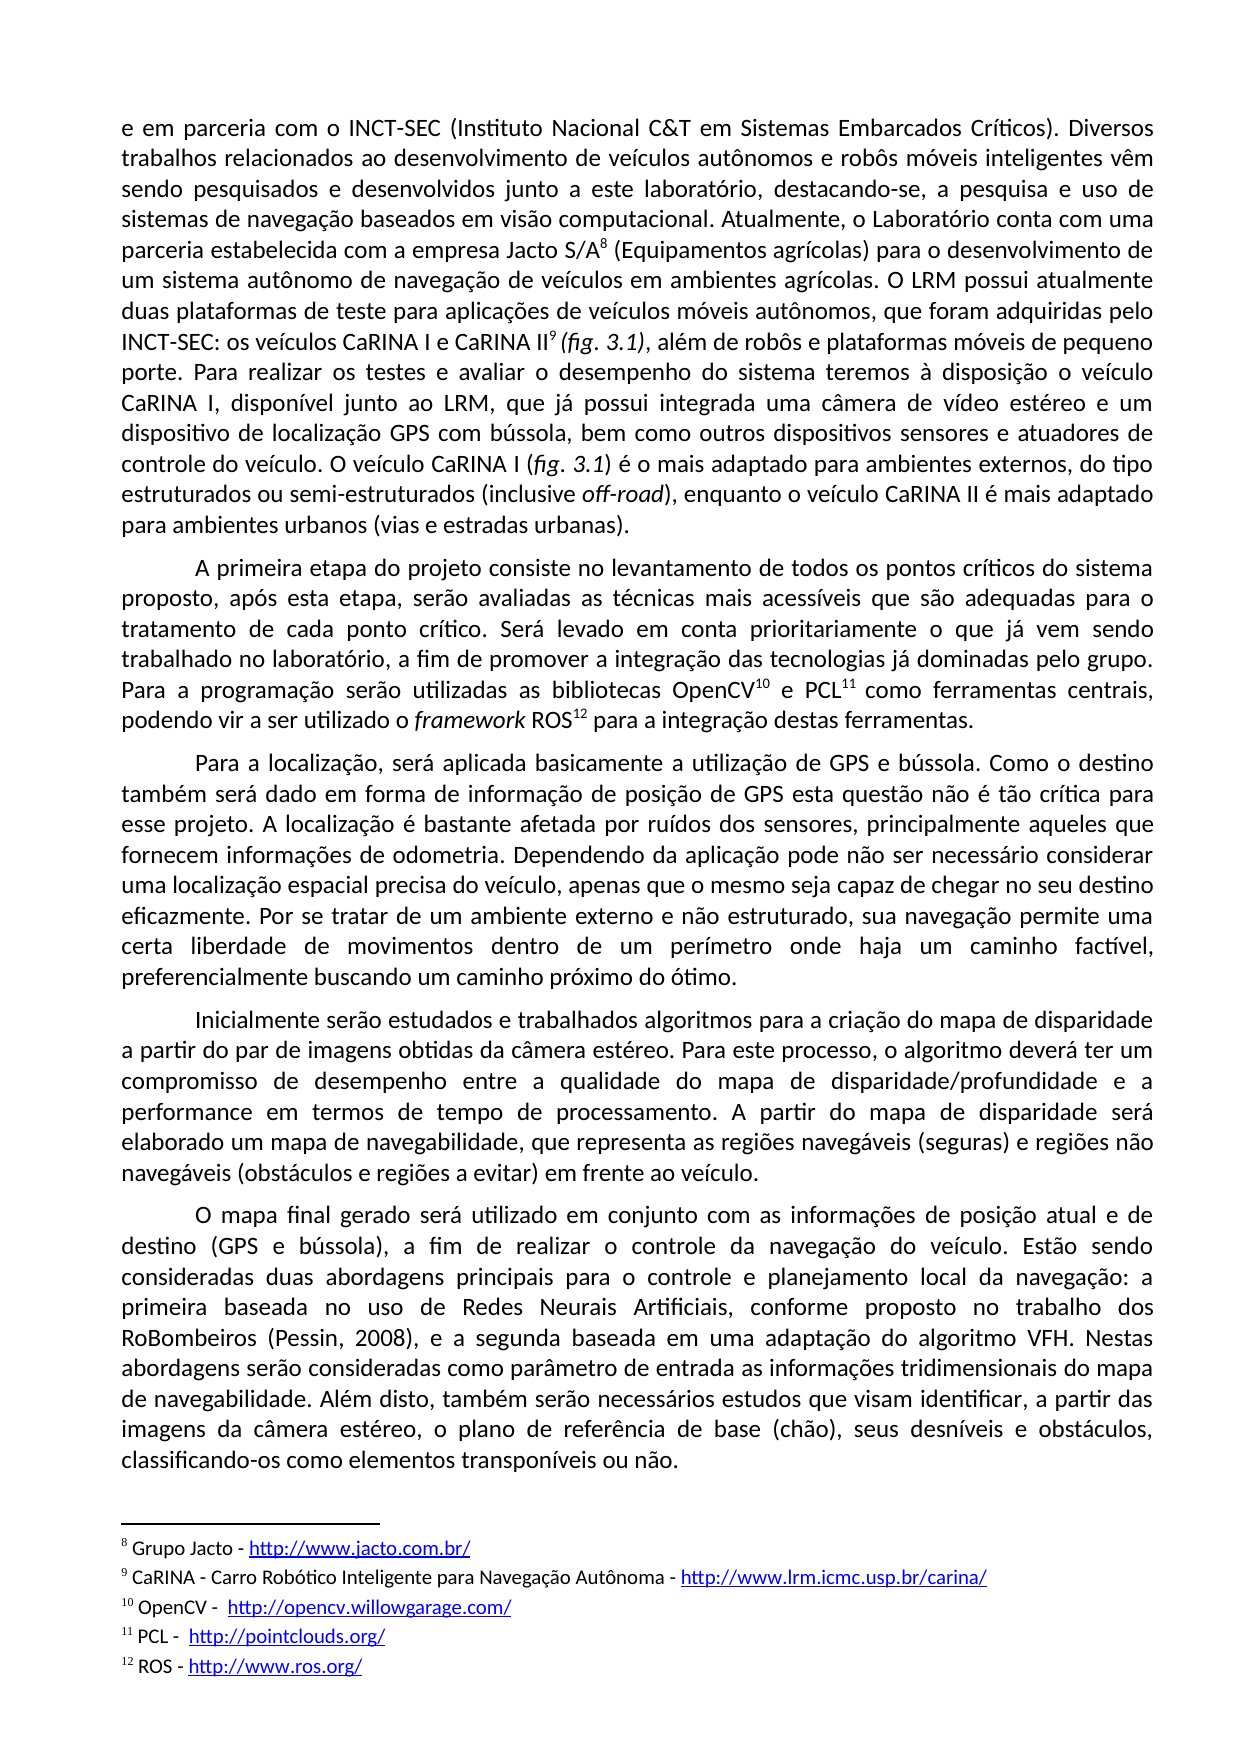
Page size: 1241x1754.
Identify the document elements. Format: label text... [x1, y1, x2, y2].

text O mapa final gerado será utilizado em conjunto com as informações de posição atual e de destino (GPS e bússola), a fim de realizar o controle da navegação do veículo. Estão sendo consideradas duas abordagens principais para o controle e planejamento local da navegação: a primeira baseada no uso de Redes Neurais Artificiais, conforme proposto no trabalho dos RoBombeiros (Pessin, 2008), e a segunda baseada em uma adaptação do algoritmo VFH. Nestas abordagens serão consideradas como parâmetro de entrada as informações tridimensionais do mapa de navegabilidade. Além disto, também serão necessários estudos que visam identificar, a partir das imagens da câmera estéreo, o plano de referência de base (chão), seus desníveis e obstáculos, classificando-os como elementos transponíveis ou não. [121, 1200, 1154, 1474]
text Para a localização, será aplicada basicamente a utilização de GPS e bússola. Como o destino também será dado em forma de informação de posição de GPS esta questão não é tão crítica para esse projeto. A localização é bastante afetada por ruídos dos sensores, principalmente aqueles que fornecem informações de odometria. Dependendo da aplicação pode não ser necessário considerar uma localização espacial precisa do veículo, apenas que o mesmo seja capaz de chegar no seu destino eficazmente. Por se tratar de um ambiente externo e não estruturado, sua navegação permite uma certa liberdade de movimentos dentro de um perímetro onde haja um caminho factível, preferencialmente buscando um caminho próximo do ótimo. [121, 747, 1154, 992]
text CaRINA - Carro Robótico Inteligente para Navegação Autônoma - http://www.lrm.icmc.usp.br/carina/ [121, 1564, 1154, 1590]
text e em parceria com o INCT-SEC (Instituto Nacional C&T em Sistemas Embarcados Críticos). Diversos trabalhos relacionados ao desenvolvimento de veículos autônomos e robôs móveis inteligentes vêm sendo pesquisados e desenvolvidos junto a este laboratório, destacando-se, a pesquisa e uso de sistemas de navegação baseados em visão computacional. Atualmente, o Laboratório conta com uma parceria estabelecida com a empresa Jacto S/A (Equipamentos agrícolas) para o desenvolvimento de um sistema autônomo de navegação de veículos em ambientes agrícolas. O LRM possui atualmente duas plataformas de teste para aplicações de veículos móveis autônomos, que foram adquiridas pelo INCT-SEC: os veículos CaRINA I e CaRINA II (fig. 3.1), além de robôs e plataformas móveis de pequeno porte. Para realizar os testes e avaliar o desempenho do sistema teremos à disposição o veículo CaRINA I, disponível junto ao LRM, que já possui integrada uma câmera de vídeo estéreo e um dispositivo de localização GPS com bússola, bem como outros dispositivos sensores e atuadores de controle do veículo. O veículo CaRINA I (fig. 3.1) é o mais adaptado para ambientes externos, do tipo estruturados ou semi-estruturados (inclusive off-road), enquanto o veículo CaRINA II é mais adaptado para ambientes urbanos (vias e estradas urbanas). [121, 112, 1154, 539]
text ROS - http://www.ros.org/ [121, 1653, 1154, 1678]
text A primeira etapa do projeto consiste no levantamento de todos os pontos críticos do sistema proposto, após esta etapa, serão avaliadas as técnicas mais acessíveis que são adequadas para o tratamento de cada ponto crítico. Será levado em conta prioritariamente o que já vem sendo trabalhado no laboratório, a fim de promover a integração das tecnologias já dominadas pelo grupo. Para a programação serão utilizadas as bibliotecas OpenCV e PCL como ferramentas centrais, podendo vir a ser utilizado o framework ROS para a integração destas ferramentas. [121, 552, 1154, 735]
text PCL - http://pointclouds.org/ [121, 1623, 1154, 1649]
text Inicialmente serão estudados e trabalhados algoritmos para a criação do mapa de disparidade a partir do par de imagens obtidas da câmera estéreo. Para este processo, o algoritmo deverá ter um compromisso de desempenho entre a qualidade do mapa de disparidade/profundidade e a performance em termos de tempo de processamento. A partir do mapa de disparidade será elaborado um mapa de navegabilidade, que representa as regiões navegáveis (seguras) e regiões não navegáveis (obstáculos e regiões a evitar) em frente ao veículo. [121, 1004, 1154, 1187]
text Grupo Jacto - http://www.jacto.com.br/ [121, 1535, 1154, 1560]
text OpenCV - http://opencv.willowgarage.com/ [121, 1594, 1154, 1619]
